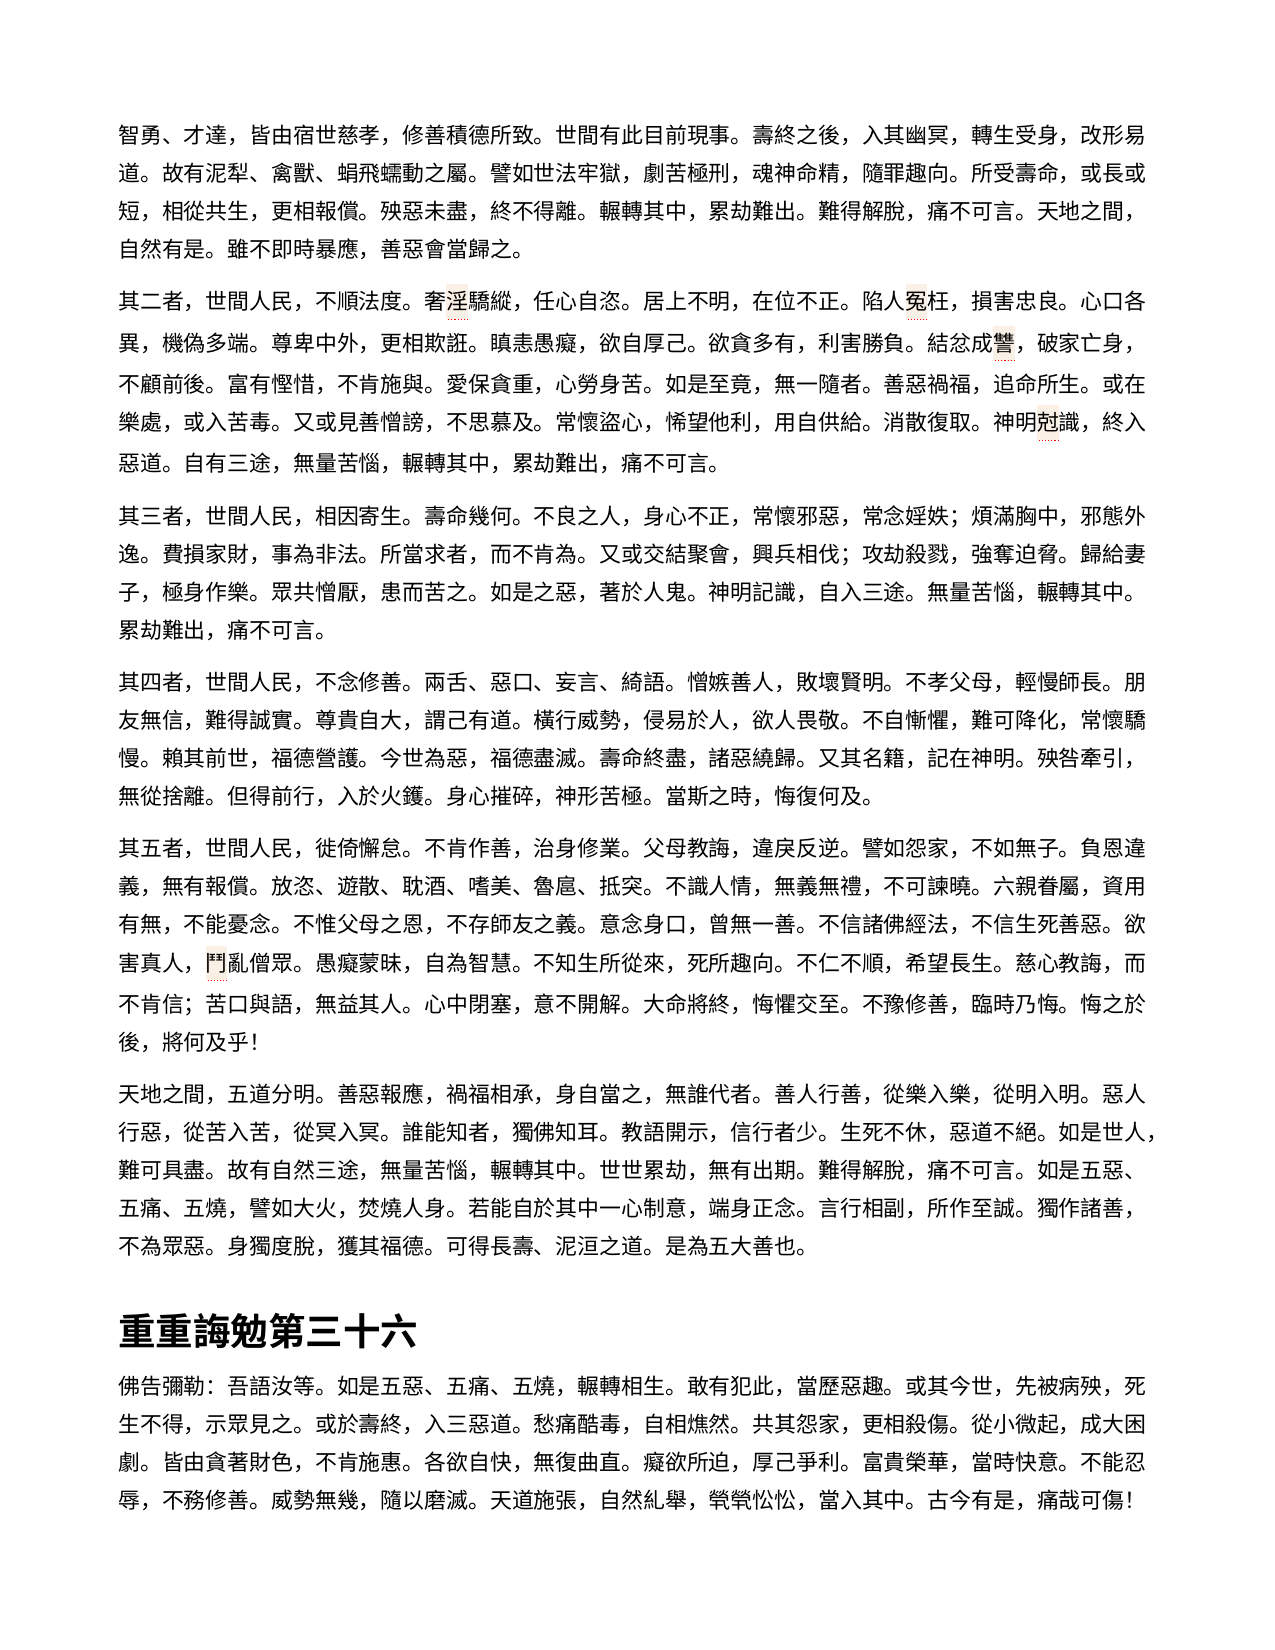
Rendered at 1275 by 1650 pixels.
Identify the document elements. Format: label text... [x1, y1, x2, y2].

text 佛告彌勒：吾語汝等。如是五惡、五痛、五燒，輾轉相生。敢有犯此，當歷惡趣。或其今世，先被病殃，死生不得，示眾見之。或於壽終，入三惡道。愁痛酷毒，自相燋然。共其怨家，更相殺傷。從小微起，成大困劇。皆由貪著財色，不肯施惠。各欲自快，無復曲直。癡欲所迫，厚己爭利。富貴榮華，當時快意。不能忍辱，不務修善。威勢無幾，隨以磨滅。天道施張，自然糺舉，煢煢忪忪，當入其中。古今有是，痛哉可傷！ [118, 1369, 1157, 1514]
text 其二者，世間人民，不順法度。奢淫驕縱，任心自恣。居上不明，在位不正。陷人冤枉，損害忠良。心口各異，機偽多端。尊卑中外，更相欺誑。瞋恚愚癡，欲自厚己。欲貪多有，利害勝負。結忿成讐，破家亡身，不顧前後。富有慳惜，不肯施與。愛保貪重，心勞身苦。如是至竟，無一隨者。善惡禍福，追命所生。或在樂處，或入苦毒。又或見善憎謗，不思慕及。常懷盜心，悕望他利，用自供給。消散復取。神明尅識，終入惡道。自有三途，無量苦惱，輾轉其中，累劫難出，痛不可言。 [118, 284, 1157, 478]
text 其四者，世間人民，不念修善。兩舌、惡口、妄言、綺語。憎嫉善人，敗壞賢明。不孝父母，輕慢師長。朋友無信，難得誠實。尊貴自大，謂己有道。橫行威勢，侵易於人，欲人畏敬。不自慚懼，難可降化，常懷驕慢。賴其前世，福德營護。今世為惡，福德盡滅。壽命終盡，諸惡繞歸。又其名籍，記在神明。殃咎牽引，無從捨離。但得前行，入於火鑊。身心摧碎，神形苦極。當斯之時，悔復何及。 [118, 665, 1157, 811]
text 智勇、才達，皆由宿世慈孝，修善積德所致。世間有此目前現事。壽終之後，入其幽冥，轉生受身，改形易道。故有泥犁、禽獸、蜎飛蠕動之屬。譬如世法牢獄，劇苦極刑，魂神命精，隨罪趣向。所受壽命，或長或短，相從共生，更相報償。殃惡未盡，終不得離。輾轉其中，累劫難出。難得解脫，痛不可言。天地之間，自然有是。雖不即時暴應，善惡會當歸之。 [118, 118, 1157, 263]
text 天地之間，五道分明。善惡報應，禍福相承，身自當之，無誰代者。善人行善，從樂入樂，從明入明。惡人行惡，從苦入苦，從冥入冥。誰能知者，獨佛知耳。教語開示，信行者少。生死不休，惡道不絕。如是世人，難可具盡。故有自然三途，無量苦惱，輾轉其中。世世累劫，無有出期。難得解脫，痛不可言。如是五惡、五痛、五燒，譬如大火，焚燒人身。若能自於其中一心制意，端身正念。言行相副，所作至誠。獨作諸善，不為眾惡。身獨度脫，獲其福德。可得長壽、泥洹之道。是為五大善也。 [118, 1077, 1157, 1260]
text 其五者，世間人民，徙倚懈怠。不肯作善，治身修業。父母教誨，違戾反逆。譬如怨家，不如無子。負恩違義，無有報償。放恣、遊散、耽酒、嗜美、魯扈、抵突。不識人情，無義無禮，不可諫曉。六親眷屬，資用有無，不能憂念。不惟父母之恩，不存師友之義。意念身口，曾無一善。不信諸佛經法，不信生死善惡。欲害真人，鬥亂僧眾。愚癡蒙昧，自為智慧。不知生所從來，死所趣向。不仁不順，希望長生。慈心教誨，而不肯信；苦口與語，無益其人。心中閉塞，意不開解。大命將終，悔懼交至。不豫修善，臨時乃悔。悔之於後，將何及乎！ [118, 831, 1157, 1056]
text 其三者，世間人民，相因寄生。壽命幾何。不良之人，身心不正，常懷邪惡，常念婬妷；煩滿胸中，邪態外逸。費損家財，事為非法。所當求者，而不肯為。又或交結聚會，興兵相伐；攻劫殺戮，強奪迫脅。歸給妻子，極身作樂。眾共憎厭，患而苦之。如是之惡，著於人鬼。神明記識，自入三途。無量苦惱，輾轉其中。累劫難出，痛不可言。 [118, 499, 1157, 644]
subtitle 重重誨勉第三十六 [118, 1302, 1157, 1356]
